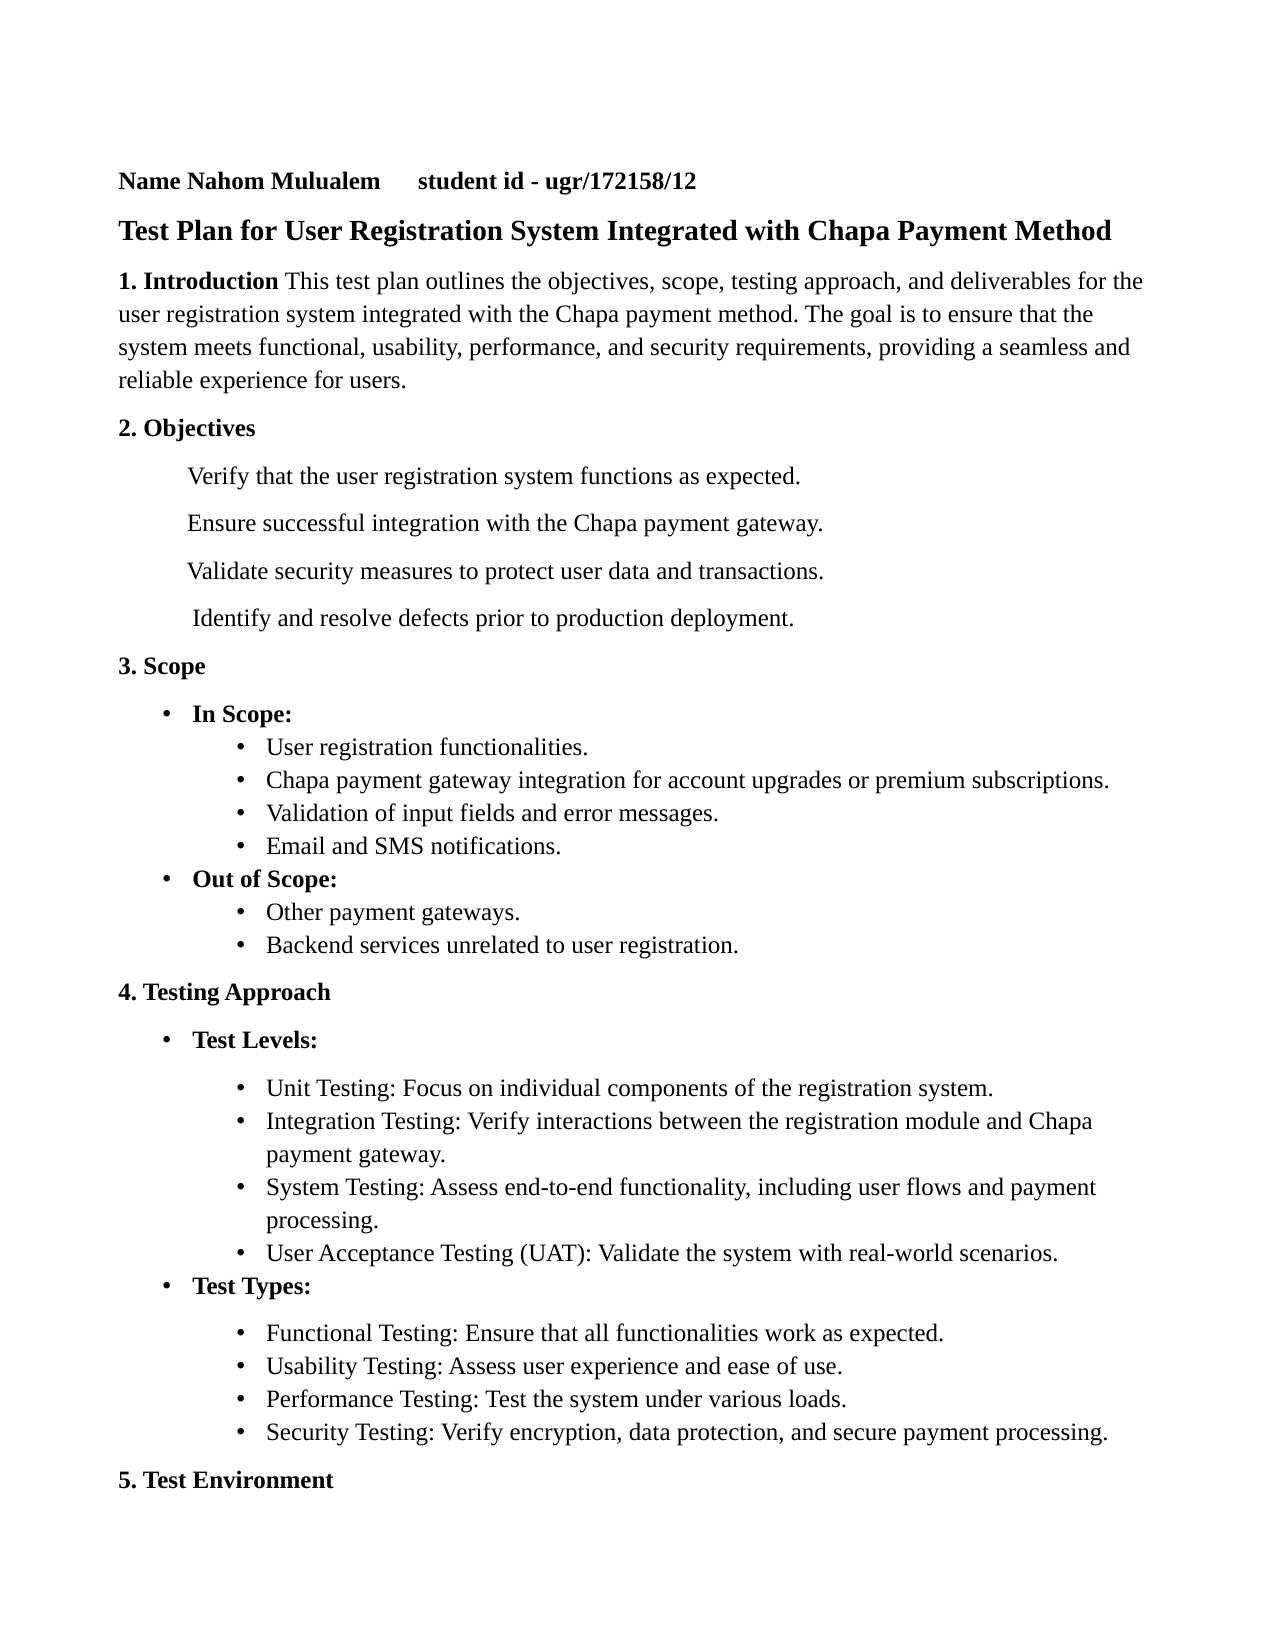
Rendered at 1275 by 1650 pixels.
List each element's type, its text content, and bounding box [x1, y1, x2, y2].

list Security Testing: Verify encryption, data protection, and secure payment processing. [236, 1417, 1157, 1446]
text 4. Testing Approach [118, 977, 1157, 1006]
text Validate security measures to protect user data and transactions. [118, 556, 1157, 585]
text 2. Objectives [118, 413, 1157, 442]
list User Acceptance Testing (UAT): Validate the system with real-world scenarios. [236, 1238, 1157, 1267]
list User registration functionalities. [236, 732, 1157, 761]
text Test Plan for User Registration System Integrated with Chapa Payment Method [118, 213, 1157, 247]
text 5. Test Environment [118, 1465, 1157, 1494]
list Chapa payment gateway integration for account upgrades or premium subscriptions. [236, 765, 1157, 793]
list Performance Testing: Test the system under various loads. [236, 1384, 1157, 1413]
text Verify that the user registration system functions as expected. [118, 461, 1157, 489]
list Validation of input fields and error messages. [236, 798, 1157, 827]
list Unit Testing: Focus on individual components of the registration system. [236, 1073, 1157, 1101]
list System Testing: Assess end-to-end functionality, including user flows and payment processing. [236, 1172, 1157, 1233]
text 3. Scope [118, 651, 1157, 680]
list Other payment gateways. [236, 897, 1157, 926]
list Integration Testing: Verify interactions between the registration module and Chapa payment gateway. [236, 1106, 1157, 1167]
text Name Nahom Mulualem student id - ugr/172158/12 [118, 166, 1157, 194]
list Test Types: [162, 1271, 1157, 1299]
list Functional Testing: Ensure that all functionalities work as expected. [236, 1318, 1157, 1347]
list Identify and resolve defects prior to production deployment. [162, 603, 1157, 632]
text 1. Introduction This test plan outlines the objectives, scope, testing approach, and deliverables for the user registration system integrated with the Chapa payment method. The goal is to ensure that the system meets functional, usability, performance, and security requirements, providing a seamless and reliable experience for users. [118, 266, 1157, 394]
text Ensure successful integration with the Chapa payment gateway. [118, 508, 1157, 537]
list Out of Scope: [162, 864, 1157, 893]
list Email and SMS notifications. [236, 831, 1157, 859]
list Usability Testing: Assess user experience and ease of use. [236, 1351, 1157, 1380]
list In Scope: [162, 699, 1157, 727]
list Test Levels: [162, 1025, 1157, 1054]
list Backend services unrelated to user registration. [236, 930, 1157, 959]
